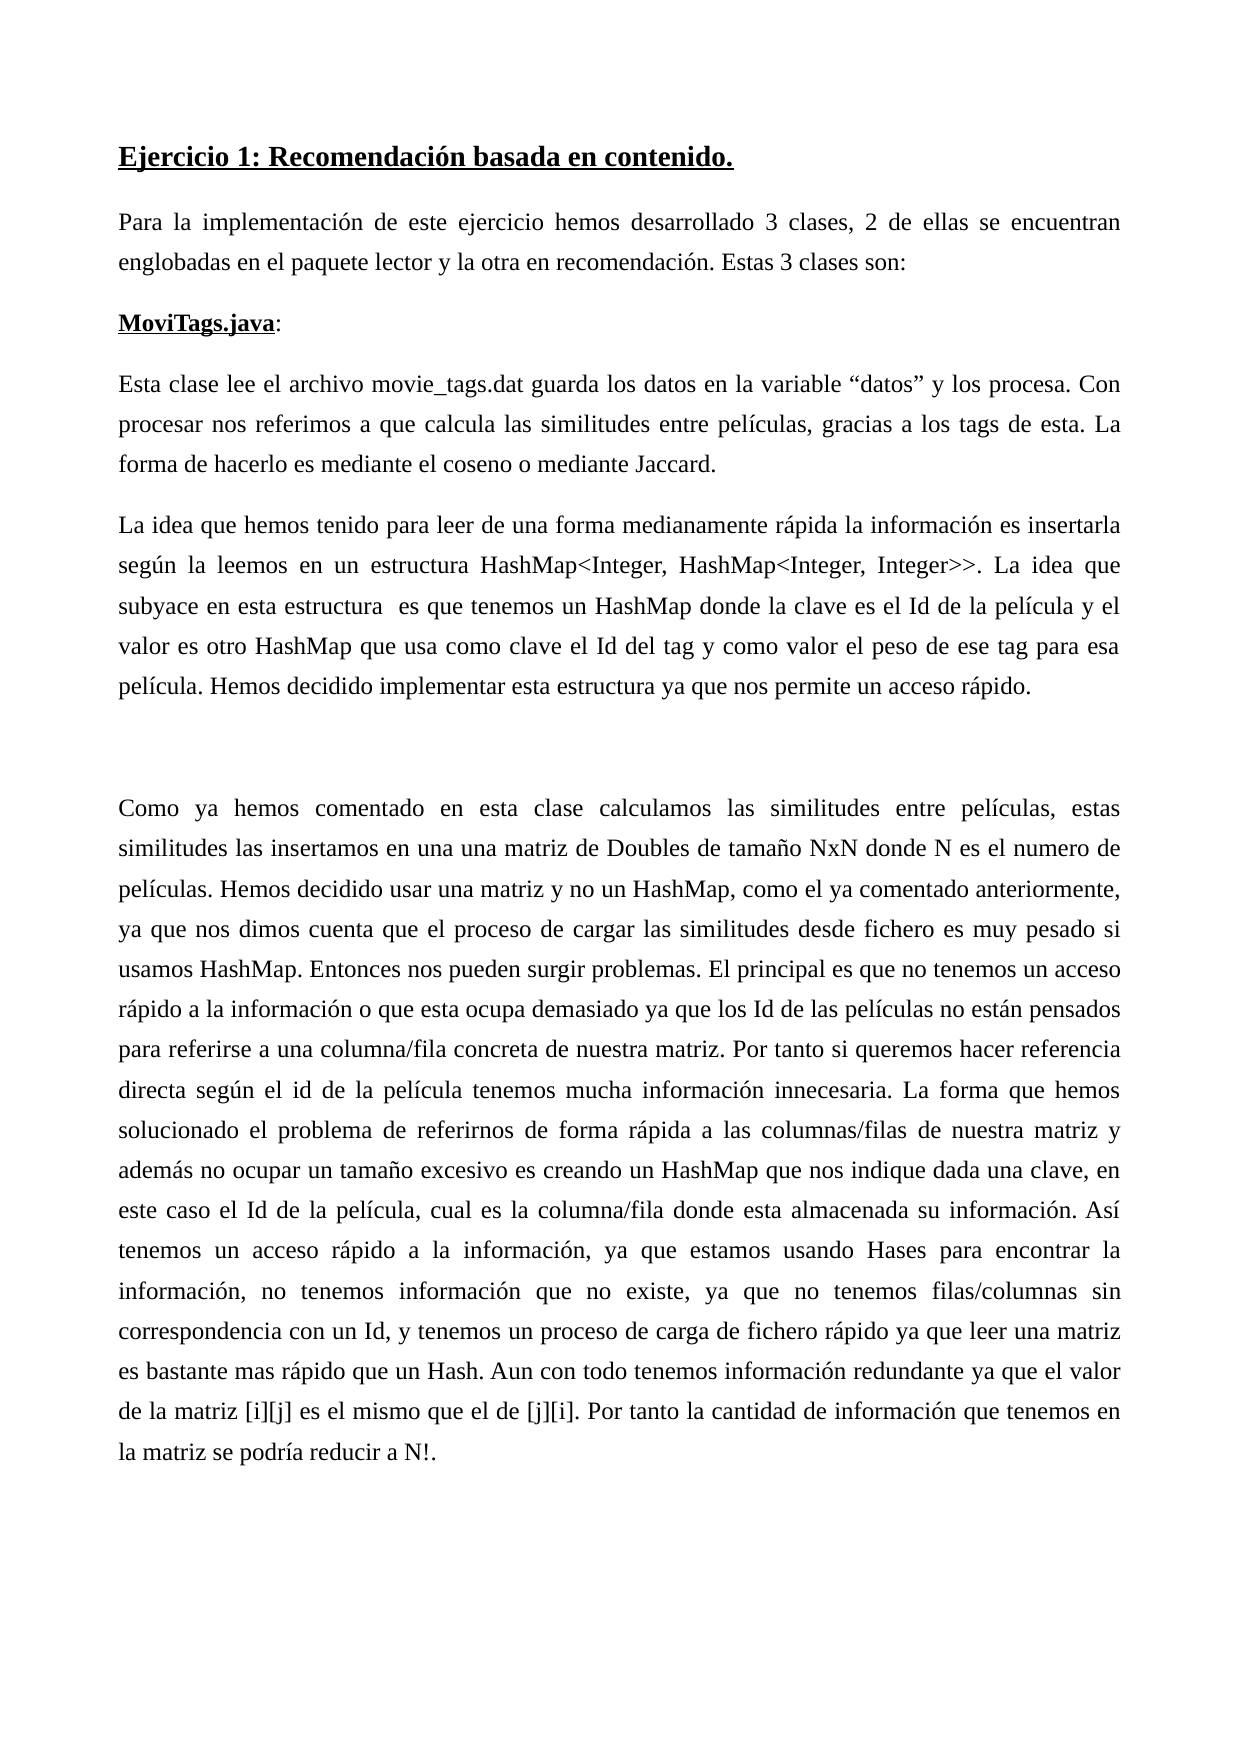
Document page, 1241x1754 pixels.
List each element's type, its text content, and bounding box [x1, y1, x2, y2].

text La idea que hemos tenido para leer de una forma medianamente rápida la información es insertarla según la leemos en un estructura HashMap<Integer, HashMap<Integer, Integer>>. La idea que subyace en esta estructura es que tenemos un HashMap donde la clave es el Id de la película y el valor es otro HashMap que usa como clave el Id del tag y como valor el peso de ese tag para esa película. Hemos decidido implementar esta estructura ya que nos permite un acceso rápido. [118, 510, 1122, 700]
text Como ya hemos comentado en esta clase calculamos las similitudes entre películas, estas similitudes las insertamos en una una matriz de Doubles de tamaño NxN donde N es el numero de películas. Hemos decidido usar una matriz y no un HashMap, como el ya comentado anteriormente, ya que nos dimos cuenta que el proceso de cargar las similitudes desde fichero es muy pesado si usamos HashMap. Entonces nos pueden surgir problemas. El principal es que no tenemos un acceso rápido a la información o que esta ocupa demasiado ya que los Id de las películas no están pensados para referirse a una columna/fila concreta de nuestra matriz. Por tanto si queremos hacer referencia directa según el id de la película tenemos mucha información innecesaria. La forma que hemos solucionado el problema de referirnos de forma rápida a las columnas/filas de nuestra matriz y además no ocupar un tamaño excesivo es creando un HashMap que nos indique dada una clave, en este caso el Id de la película, cual es la columna/fila donde esta almacenada su información. Así tenemos un acceso rápido a la información, ya que estamos usando Hases para encontrar la información, no tenemos información que no existe, ya que no tenemos filas/columnas sin correspondencia con un Id, y tenemos un proceso de carga de fichero rápido ya que leer una matriz es bastante mas rápido que un Hash. Aun con todo tenemos información redundante ya que el valor de la matriz [i][j] es el mismo que el de [j][i]. Por tanto la cantidad de información que tenemos en la matriz se podría reducir a N!. [118, 793, 1122, 1465]
text Esta clase lee el archivo movie_tags.dat guarda los datos en la variable “datos” y los procesa. Con procesar nos referimos a que calcula las similitudes entre películas, gracias a los tags de esta. La forma de hacerlo es mediante el coseno o mediante Jaccard. [118, 369, 1122, 478]
text MoviTags.java: [118, 308, 1122, 337]
text Para la implementación de este ejercicio hemos desarrollado 3 clases, 2 de ellas se encuentran englobadas en el paquete lector y la otra en recomendación. Estas 3 clases son: [118, 207, 1122, 276]
text Ejercicio 1: Recomendación basada en contenido. [118, 139, 1122, 172]
